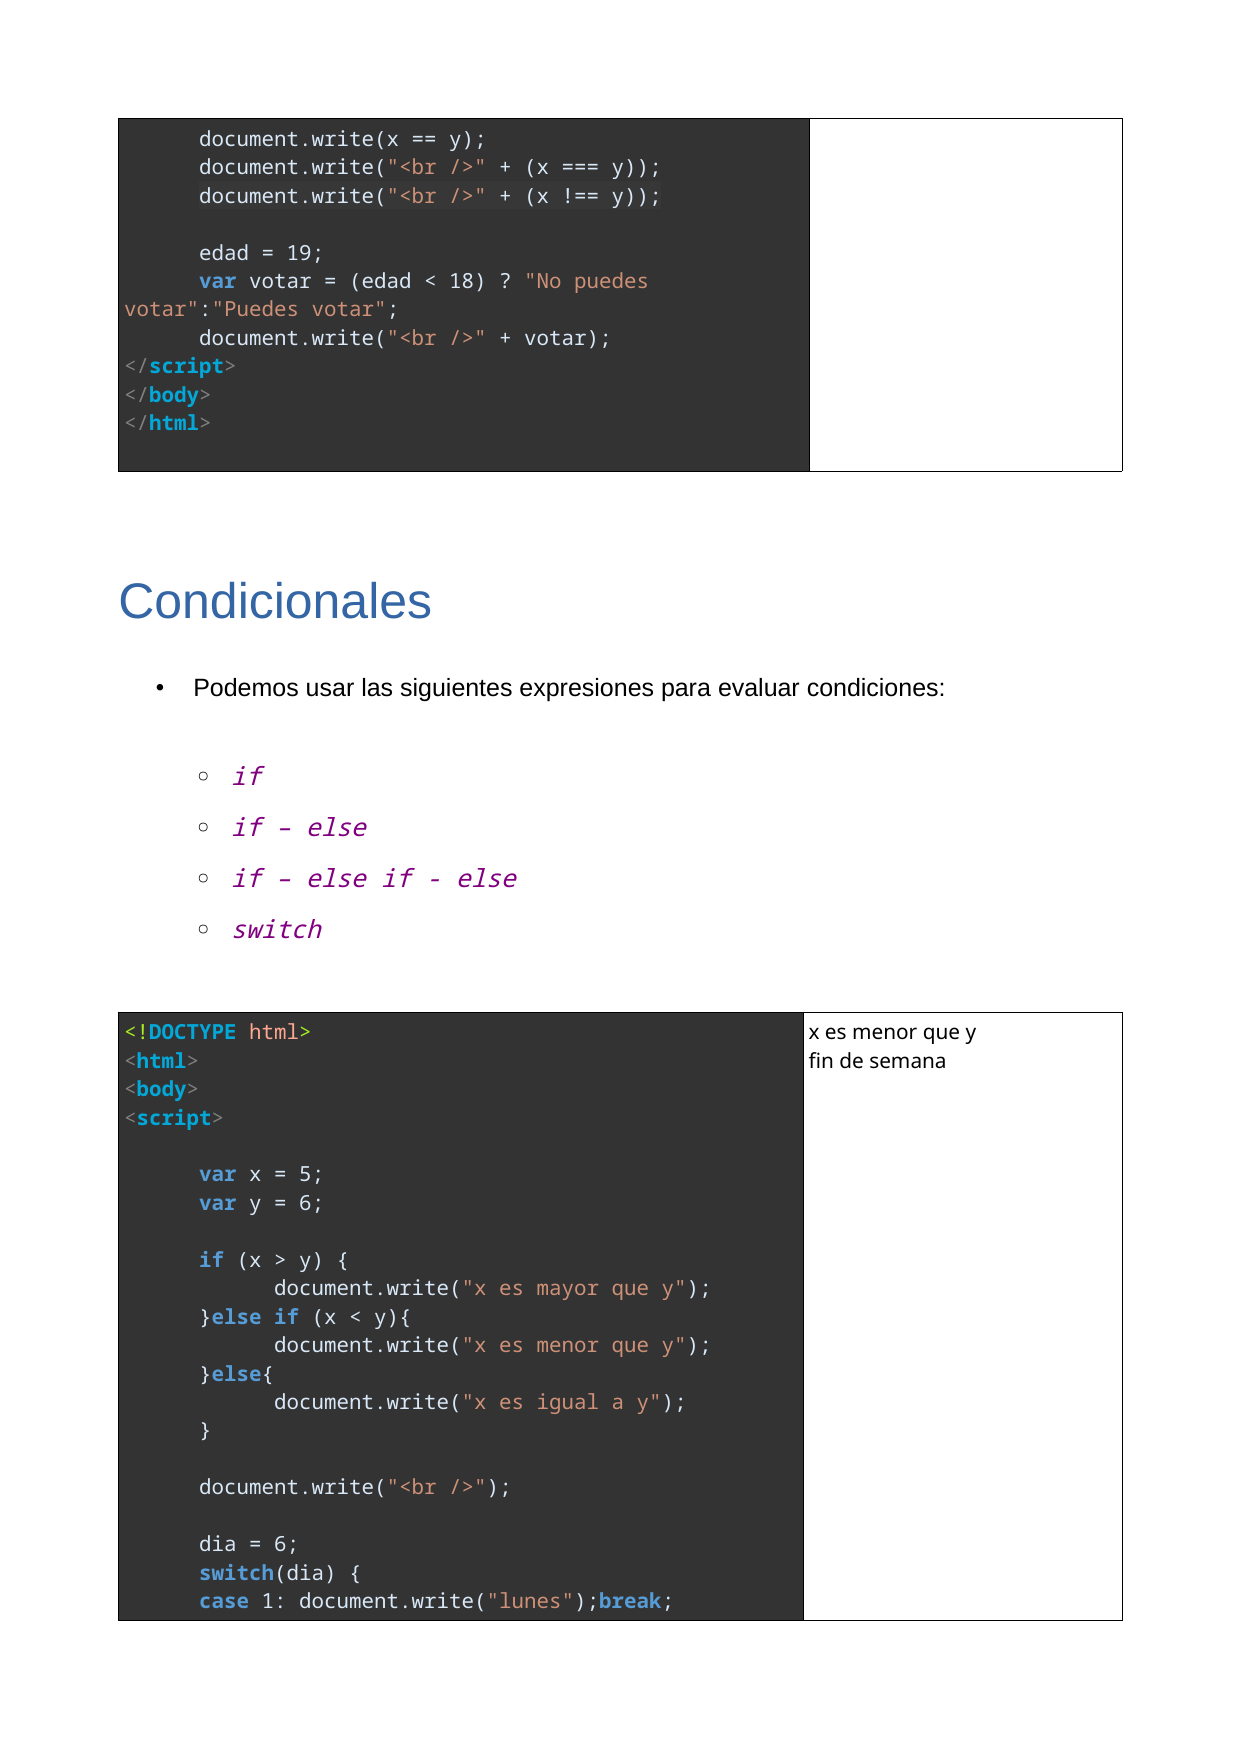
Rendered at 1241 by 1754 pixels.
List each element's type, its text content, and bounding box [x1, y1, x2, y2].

table_header x es menor que y fin de semana [804, 1013, 1122, 1620]
table_header [810, 119, 1122, 471]
list if – else if - else [193, 861, 1122, 895]
table_header document.write(x == y); document.write("<br />" + (x === y)); document.write("<br />" + (x !== y)); edad = 19; var votar = (edad < 18) ? "No puedes votar":"Puedes votar"; document.write("<br />" + votar); </script> </body> </html> [119, 119, 809, 471]
table_header <!DOCTYPE html> <html> <body> <script> var x = 5; var y = 6; if (x > y) { document.write("x es mayor que y"); }else if (x < y){ document.write("x es menor que y"); }else{ document.write("x es igual a y"); } document.write("<br />"); dia = 6; switch(dia) { case 1: document.write("lunes");break; [119, 1013, 803, 1620]
list switch [193, 912, 1122, 946]
text Condicionales [118, 572, 1122, 629]
list if – else [193, 810, 1122, 844]
list Podemos usar las siguientes expresiones para evaluar condiciones: [156, 673, 1122, 701]
list if [193, 759, 1122, 793]
